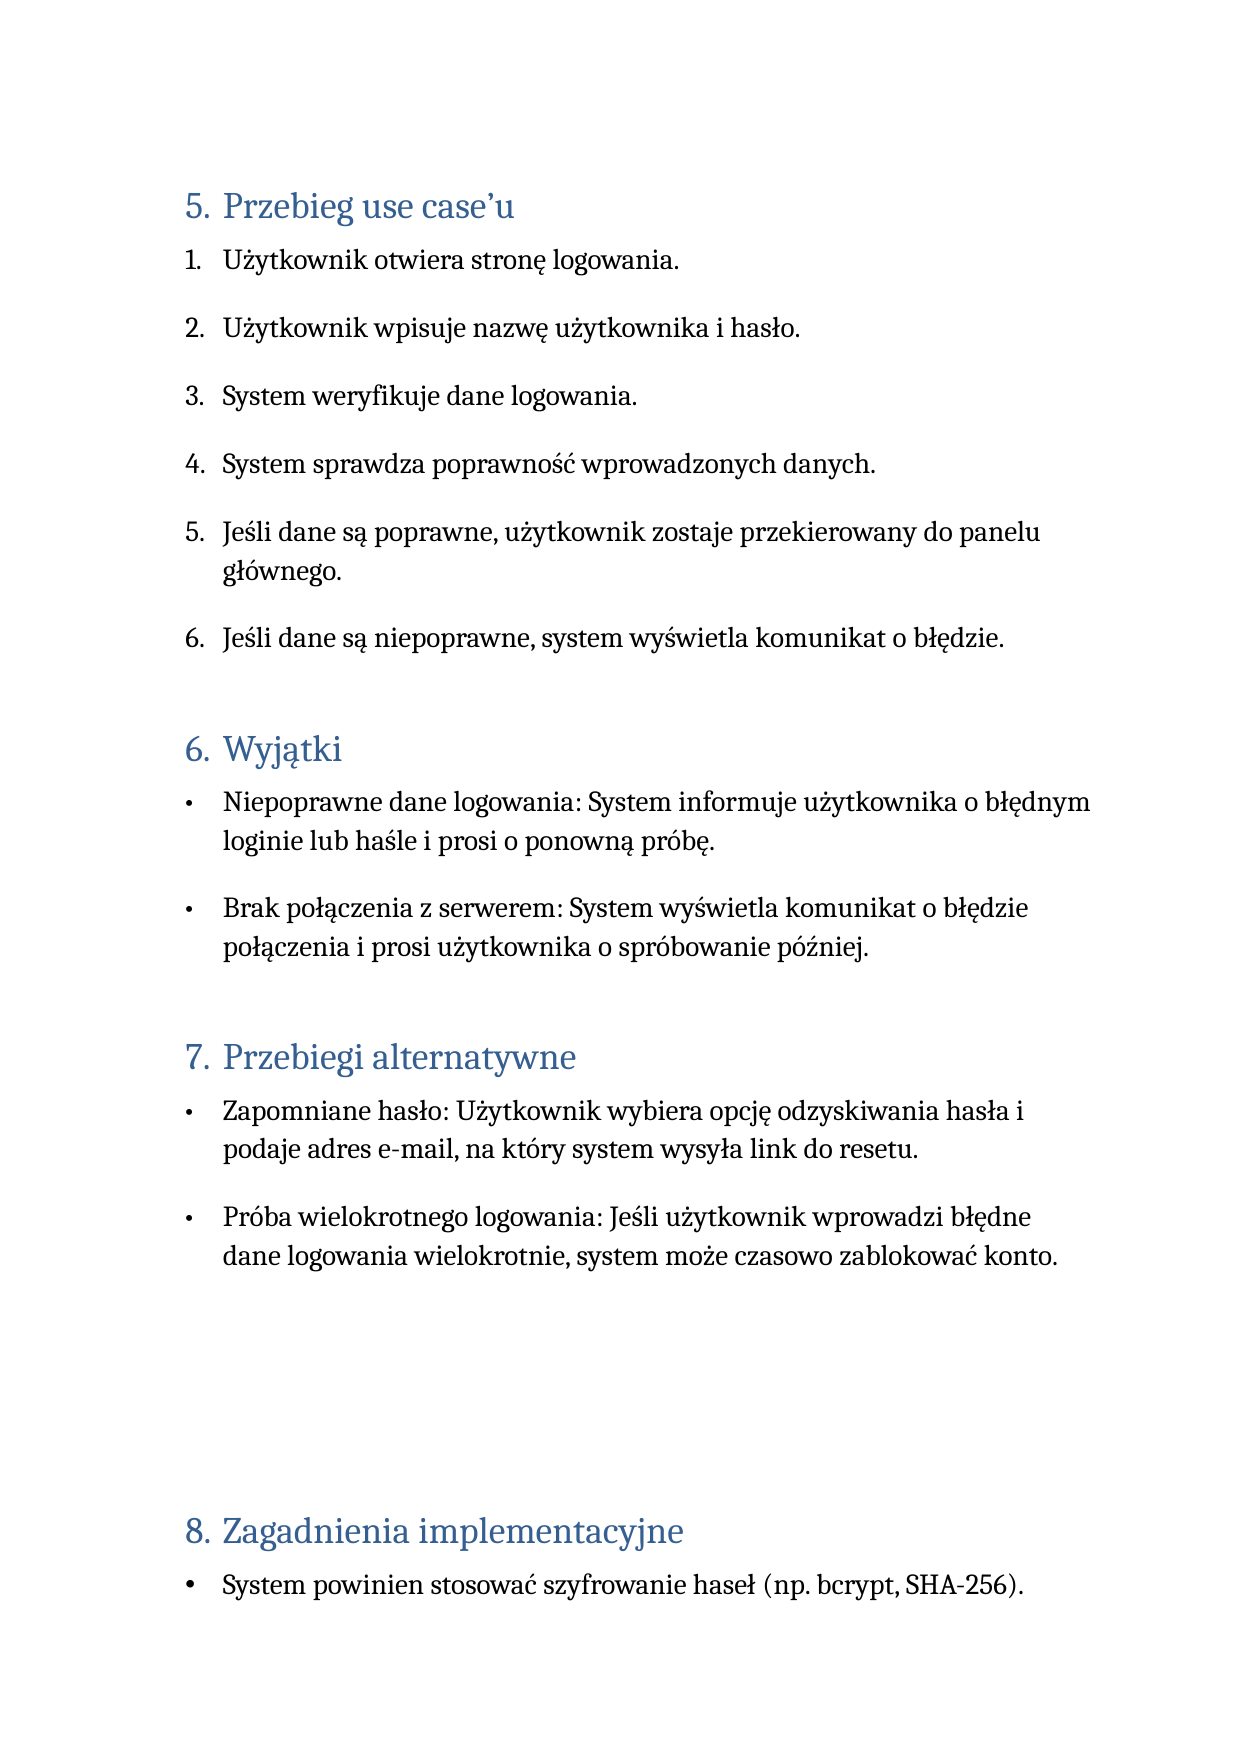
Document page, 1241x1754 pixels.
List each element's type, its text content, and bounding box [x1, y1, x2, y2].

list System weryfikuje dane logowania. [185, 379, 1093, 413]
list Brak połączenia z serwerem: System wyświetla komunikat o błędzie połączenia i prosi użytkownika o spróbowanie później. [185, 892, 1093, 964]
list Jeśli dane są poprawne, użytkownik zostaje przekierowany do panelu głównego. [185, 515, 1093, 587]
list Wyjątki [185, 727, 1093, 770]
list Zagadnienia implementacyjne [185, 1510, 1093, 1553]
list System sprawdza poprawność wprowadzonych danych. [185, 447, 1093, 481]
list Przebieg use case’u [185, 185, 1093, 228]
list Użytkownik otwiera stronę logowania. [185, 243, 1093, 277]
list Użytkownik wpisuje nazwę użytkownika i hasło. [185, 311, 1093, 344]
list System powinien stosować szyfrowanie haseł (np. bcrypt, SHA-256). [185, 1568, 1093, 1602]
list Niepoprawne dane logowania: System informuje użytkownika o błędnym loginie lub haśle i prosi o ponowną próbę. [185, 785, 1093, 857]
list Jeśli dane są niepoprawne, system wyświetla komunikat o błędzie. [185, 622, 1093, 655]
list Zapomniane hasło: Użytkownik wybiera opcję odzyskiwania hasła i podaje adres e-mail, na który system wysyła link do resetu. [185, 1094, 1093, 1166]
list Próba wielokrotnego logowania: Jeśli użytkownik wprowadzi błędne dane logowania wielokrotnie, system może czasowo zablokować konto. [185, 1200, 1093, 1272]
list Przebiegi alternatywne [185, 1036, 1093, 1079]
